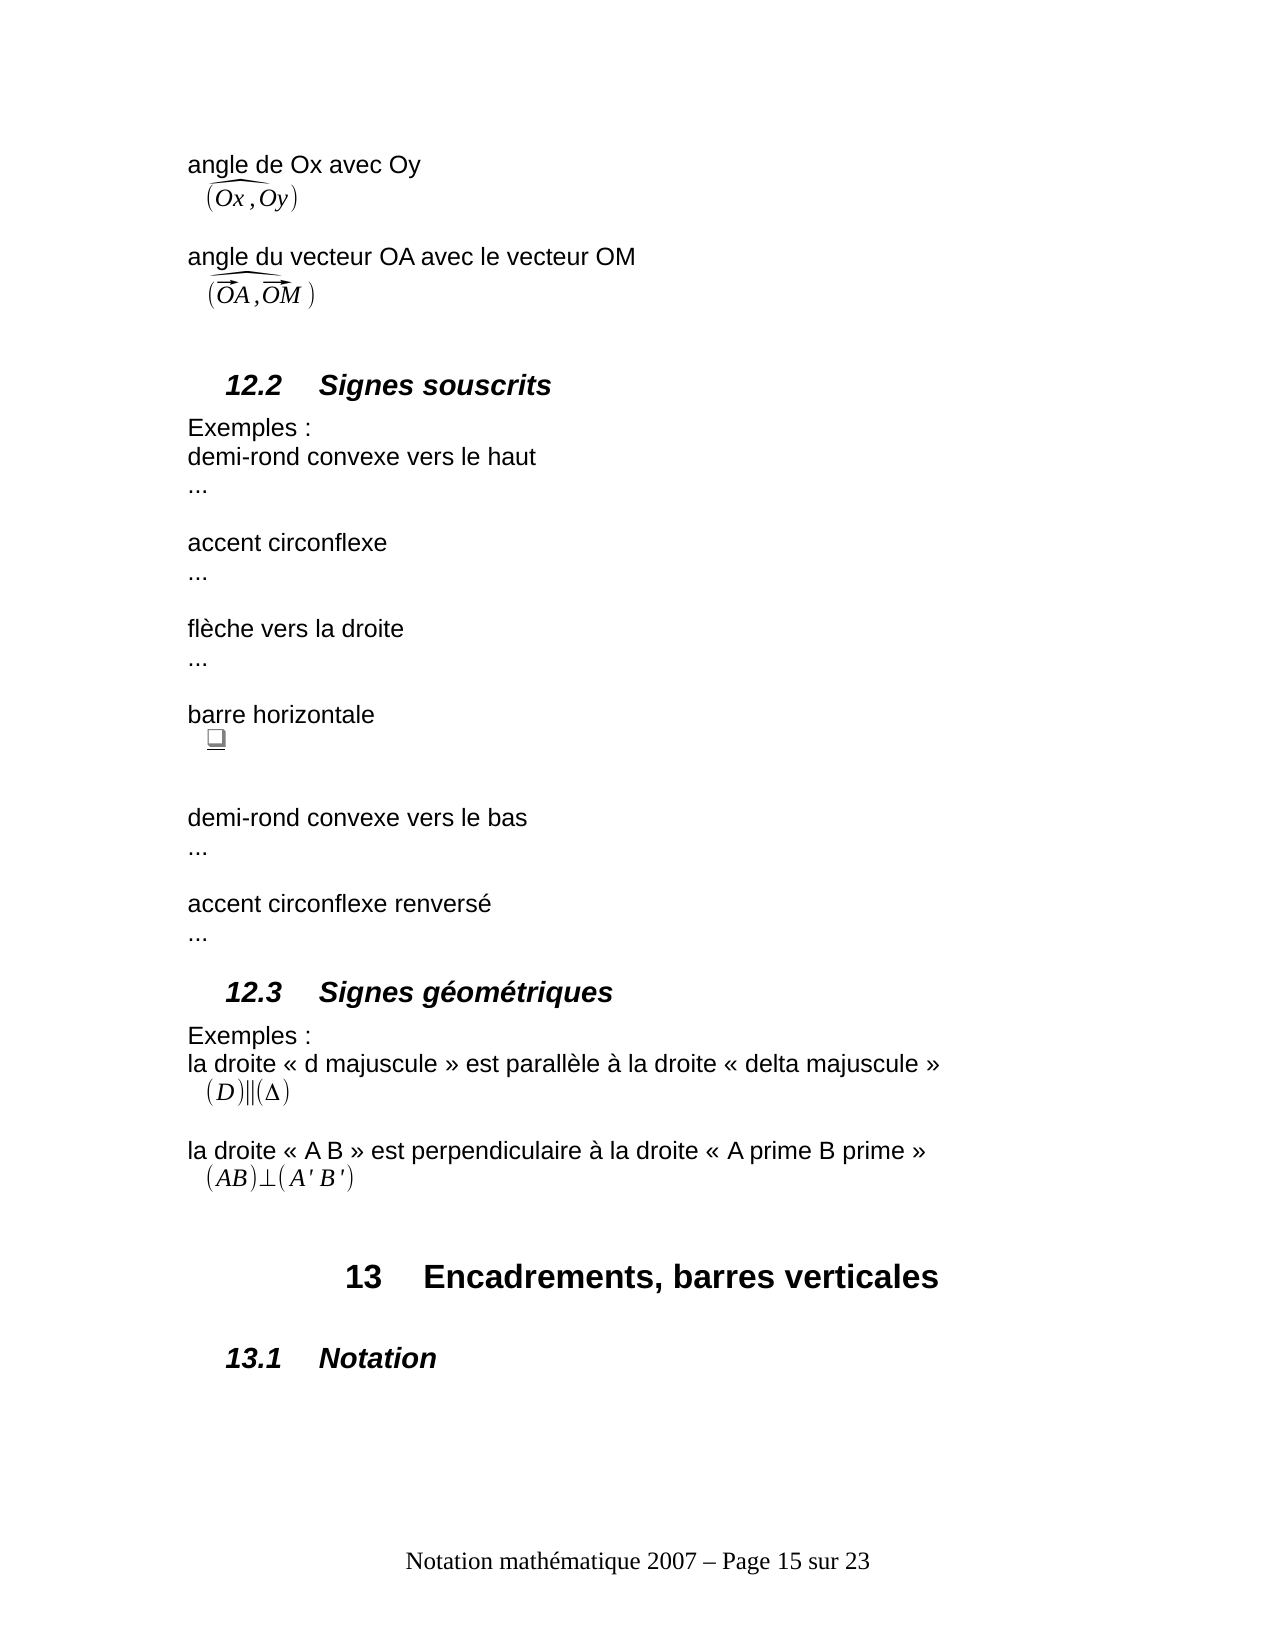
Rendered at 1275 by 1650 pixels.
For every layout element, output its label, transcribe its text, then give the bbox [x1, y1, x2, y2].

text barre horizontale [187, 700, 1087, 729]
subtitle Signes géométriques [217, 975, 1087, 1009]
text ... [187, 557, 1087, 585]
text Exemples : [187, 413, 1087, 442]
subtitle Notation [217, 1342, 1087, 1375]
text la droite « A B » est perpendiculaire à la droite « A prime B prime » [187, 1136, 1087, 1164]
text accent circonflexe [187, 528, 1087, 557]
text ... [187, 470, 1087, 499]
text demi-rond convexe vers le bas [187, 803, 1087, 832]
subtitle Encadrements, barres verticales [187, 1256, 1087, 1295]
text ... [187, 832, 1087, 860]
text angle du vecteur OA avec le vecteur OM [187, 242, 1087, 271]
text Exemples : [187, 1021, 1087, 1049]
text la droite « d majuscule » est parallèle à la droite « delta majuscule » [187, 1049, 1087, 1078]
text flèche vers la droite [187, 614, 1087, 643]
text ... [187, 918, 1087, 947]
text angle de Ox avec Oy [187, 150, 1087, 179]
subtitle Signes souscrits [217, 368, 1087, 401]
text demi-rond convexe vers le haut [187, 442, 1087, 470]
text accent circonflexe renversé [187, 889, 1087, 918]
text ... [187, 643, 1087, 672]
